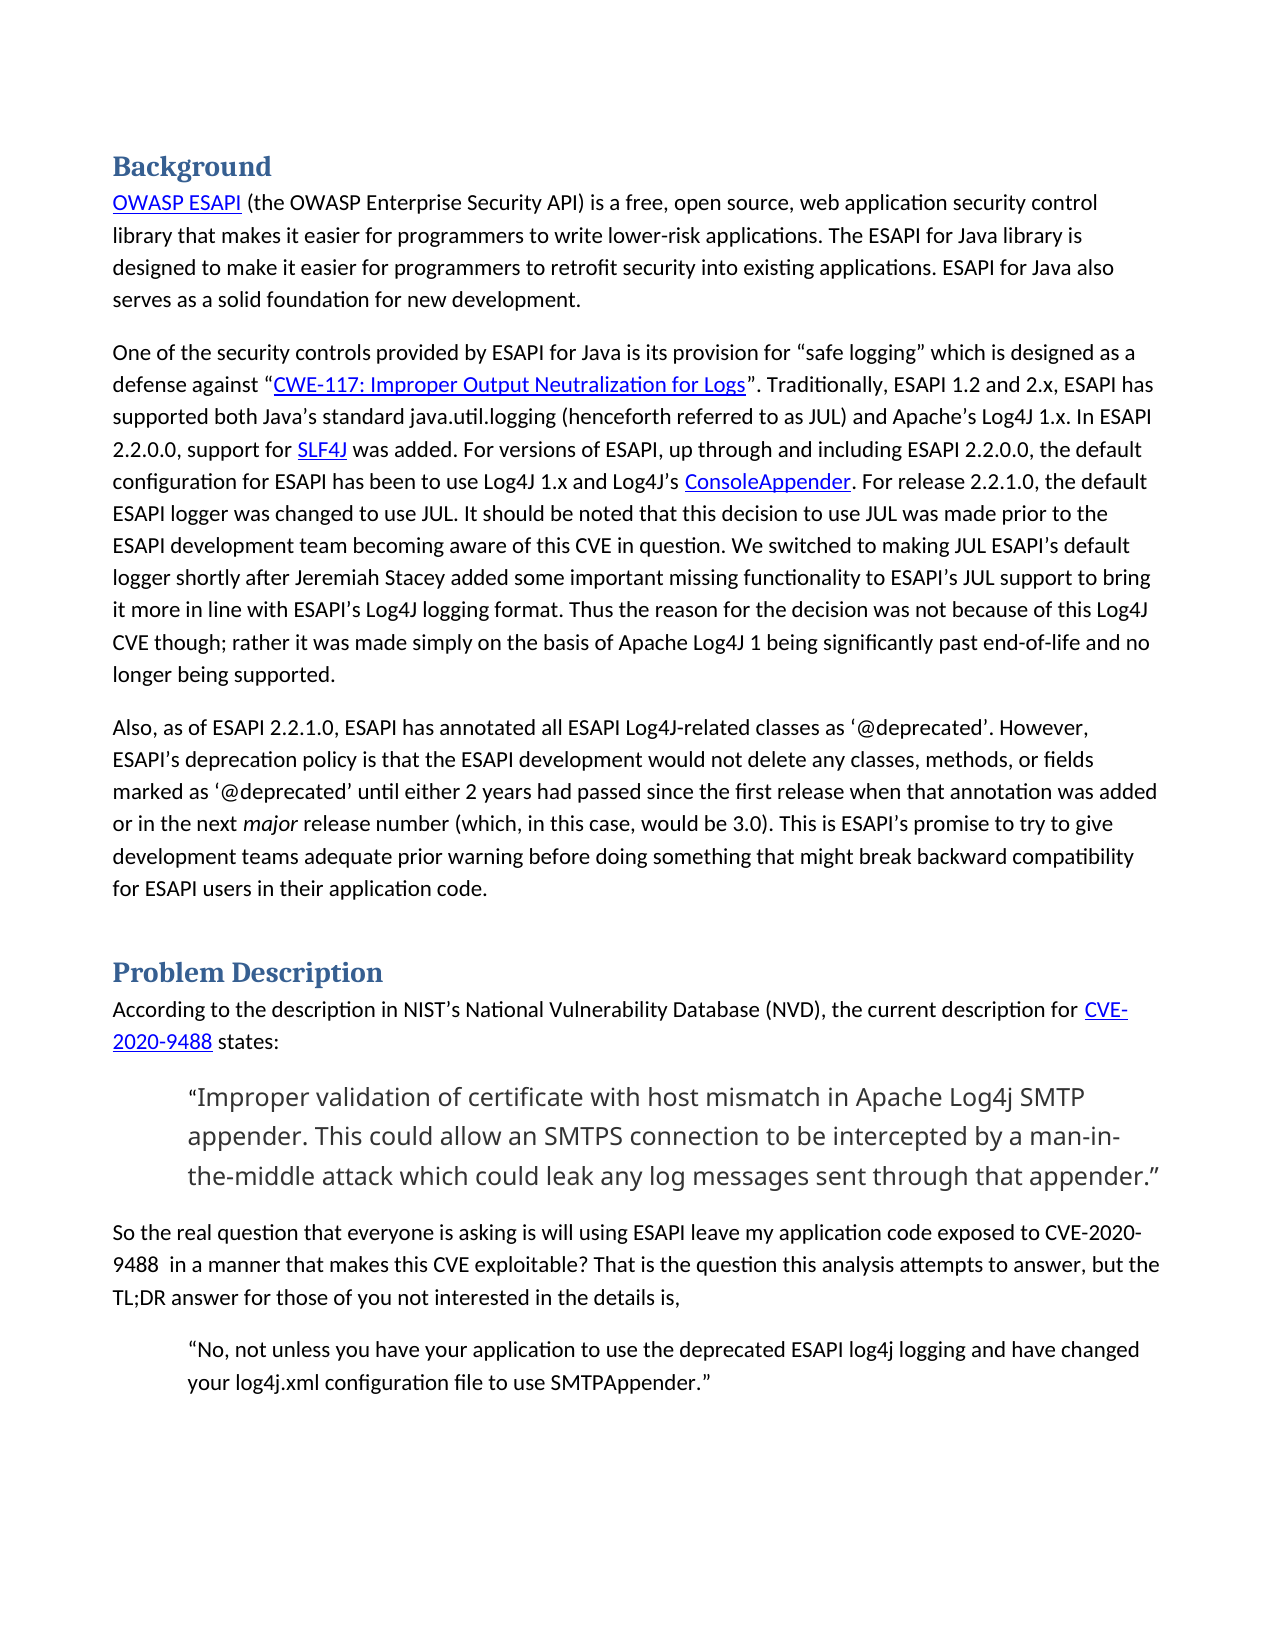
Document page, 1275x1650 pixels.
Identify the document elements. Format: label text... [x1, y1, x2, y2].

text “No, not unless you have your application to use the deprecated ESAPI log4j logging and have changed your log4j.xml configuration file to use SMTPAppender.” [187, 1336, 1162, 1396]
text According to the description in NIST’s National Vulnerability Database (NVD), the current description for CVE-2020-9488 states: [112, 995, 1162, 1055]
text Also, as of ESAPI 2.2.1.0, ESAPI has annotated all ESAPI Log4J-related classes as ‘@deprecated’. However, ESAPI’s deprecation policy is that the ESAPI development would not delete any classes, methods, or fields marked as ‘@deprecated’ until either 2 years had passed since the first release when that annotation was added or in the next major release number (which, in this case, would be 3.0). This is ESAPI’s promise to try to give development teams adequate prior warning before doing something that might break backward compatibility for ESAPI users in their application code. [112, 713, 1162, 902]
subtitle Background [112, 150, 1162, 183]
text One of the security controls provided by ESAPI for Java is its provision for “safe logging” which is designed as a defense against “CWE-117: Improper Output Neutralization for Logs”. Traditionally, ESAPI 1.2 and 2.x, ESAPI has supported both Java’s standard java.util.logging (henceforth referred to as JUL) and Apache’s Log4J 1.x. In ESAPI 2.2.0.0, support for SLF4J was added. For versions of ESAPI, up through and including ESAPI 2.2.0.0, the default configuration for ESAPI has been to use Log4J 1.x and Log4J’s ConsoleAppender. For release 2.2.1.0, the default ESAPI logger was changed to use JUL. It should be noted that this decision to use JUL was made prior to the ESAPI development team becoming aware of this CVE in question. We switched to making JUL ESAPI’s default logger shortly after Jeremiah Stacey added some important missing functionality to ESAPI’s JUL support to bring it more in line with ESAPI’s Log4J logging format. Thus the reason for the decision was not because of this Log4J CVE though; rather it was made simply on the basis of Apache Log4J 1 being significantly past end-of-life and no longer being supported. [112, 338, 1162, 688]
subtitle Problem Description [112, 956, 1162, 990]
text OWASP ESAPI (the OWASP Enterprise Security API) is a free, open source, web application security control library that makes it easier for programmers to write lower-risk applications. The ESAPI for Java library is designed to make it easier for programmers to retrofit security into existing applications. ESAPI for Java also serves as a solid foundation for new development. [112, 188, 1162, 313]
text So the real question that everyone is asking is will using ESAPI leave my application code exposed to CVE-2020-9488 in a manner that makes this CVE exploitable? That is the question this analysis attempts to answer, but the TL;DR answer for those of you not interested in the details is, [112, 1218, 1162, 1311]
text “Improper validation of certificate with host mismatch in Apache Log4j SMTP appender. This could allow an SMTPS connection to be intercepted by a man-in-the-middle attack which could leak any log messages sent through that appender.” [187, 1080, 1162, 1192]
